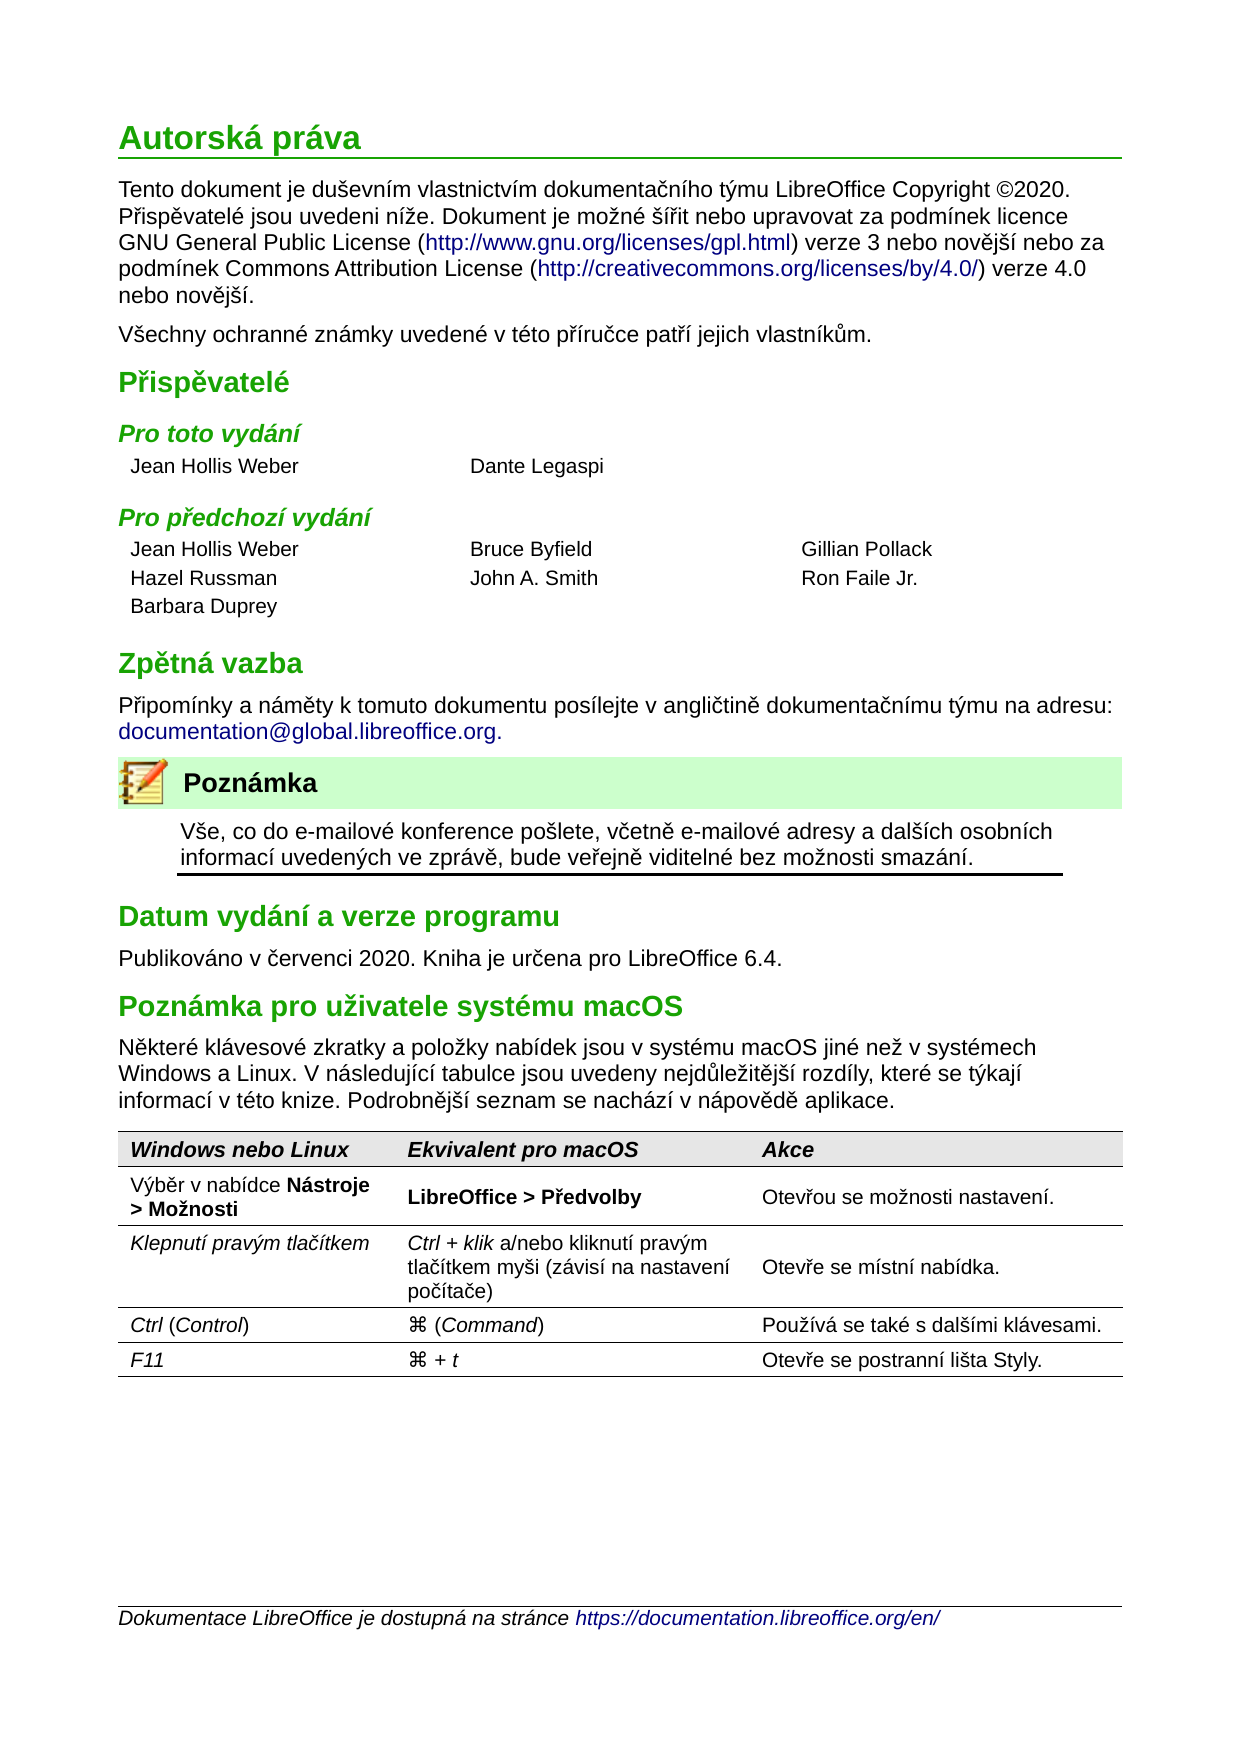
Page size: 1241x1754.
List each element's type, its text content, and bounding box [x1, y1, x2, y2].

table_cell Ctrl + klik a/nebo kliknutí pravým tlačítkem myši (závisí na nastavení počítače) [396, 1226, 750, 1307]
subtitle Pro předchozí vydání [118, 503, 1122, 531]
table_cell LibreOffice > Předvolby [396, 1167, 750, 1225]
table_header Jean Hollis Weber [118, 537, 458, 566]
subtitle Poznámka [118, 757, 1122, 809]
subtitle Poznámka pro uživatele systému macOS [118, 989, 1122, 1022]
table_cell [789, 594, 1122, 623]
text Připomínky a náměty k tomuto dokumentu posílejte v angličtině dokumentačnímu týmu na adresu: documentation@global.libreoffice.org. [118, 692, 1122, 744]
table_header Bruce Byfield [458, 537, 789, 566]
text Všechny ochranné známky uvedené v této příručce patří jejich vlastníkům. [118, 321, 1122, 347]
subtitle Přispěvatelé [118, 365, 1122, 398]
subtitle Autorská práva [118, 118, 1122, 157]
text Některé klávesové zkratky a položky nabídek jsou v systému macOS jiné než v systémech Windows a Linux. V následující tabulce jsou uvedeny nejdůležitější rozdíly, které se týkají informací v této knize. Podrobnější seznam se nachází v nápovědě aplikace. [118, 1034, 1122, 1113]
table_cell Ctrl (Control) [118, 1308, 396, 1342]
subtitle Pro toto vydání [118, 419, 1122, 448]
picture [119, 757, 170, 808]
table_cell Otevřou se možnosti nastavení. [750, 1167, 1123, 1225]
table_cell F11 [118, 1343, 396, 1376]
table_header Windows nebo Linux [118, 1132, 396, 1166]
table_header [789, 454, 1122, 482]
text Vše, co do e-mailové konference pošlete, včetně e-mailové adresy a dalších osobních informací uvedených ve zprávě, bude veřejně viditelné bez možnosti smazání. [177, 815, 1063, 873]
table_header Dante Legaspi [458, 454, 789, 482]
table_header Akce [750, 1132, 1123, 1166]
table_cell Otevře se postranní lišta Styly. [750, 1343, 1123, 1376]
table_cell Používá se také s dalšími klávesami. [750, 1308, 1123, 1342]
subtitle Datum vydání a verze programu [118, 899, 1122, 933]
table_cell Klepnutí pravým tlačítkem [118, 1226, 396, 1307]
subtitle Zpětná vazba [118, 646, 1122, 680]
table_cell ⌘ + t [396, 1343, 750, 1376]
table_cell Otevře se místní nabídka. [750, 1226, 1123, 1307]
table_cell Hazel Russman [118, 566, 458, 594]
table_cell Výběr v nabídce Nástroje > Možnosti [118, 1167, 396, 1225]
table_cell Barbara Duprey [118, 594, 458, 623]
table_header Ekvivalent pro macOS [396, 1132, 750, 1166]
table_cell John A. Smith [458, 566, 789, 594]
table_cell [458, 594, 789, 623]
table_cell Ron Faile Jr. [789, 566, 1122, 594]
table_header Gillian Pollack [789, 537, 1122, 566]
text Tento dokument je duševním vlastnictvím dokumentačního týmu LibreOffice Copyright ©2020. Přispěvatelé jsou uvedeni níže. Dokument je možné šířit nebo upravovat za podmínek licence GNU General Public License (http://www.gnu.org/licenses/gpl.html) verze 3 nebo novější nebo za podmínek Commons Attribution License (http://creativecommons.org/licenses/by/4.0/) verze 4.0 nebo novější. [118, 176, 1122, 308]
table_header Jean Hollis Weber [118, 454, 458, 482]
text Publikováno v červenci 2020. Kniha je určena pro LibreOffice 6.4. [118, 944, 1122, 971]
table_cell ⌘ (Command) [396, 1308, 750, 1342]
